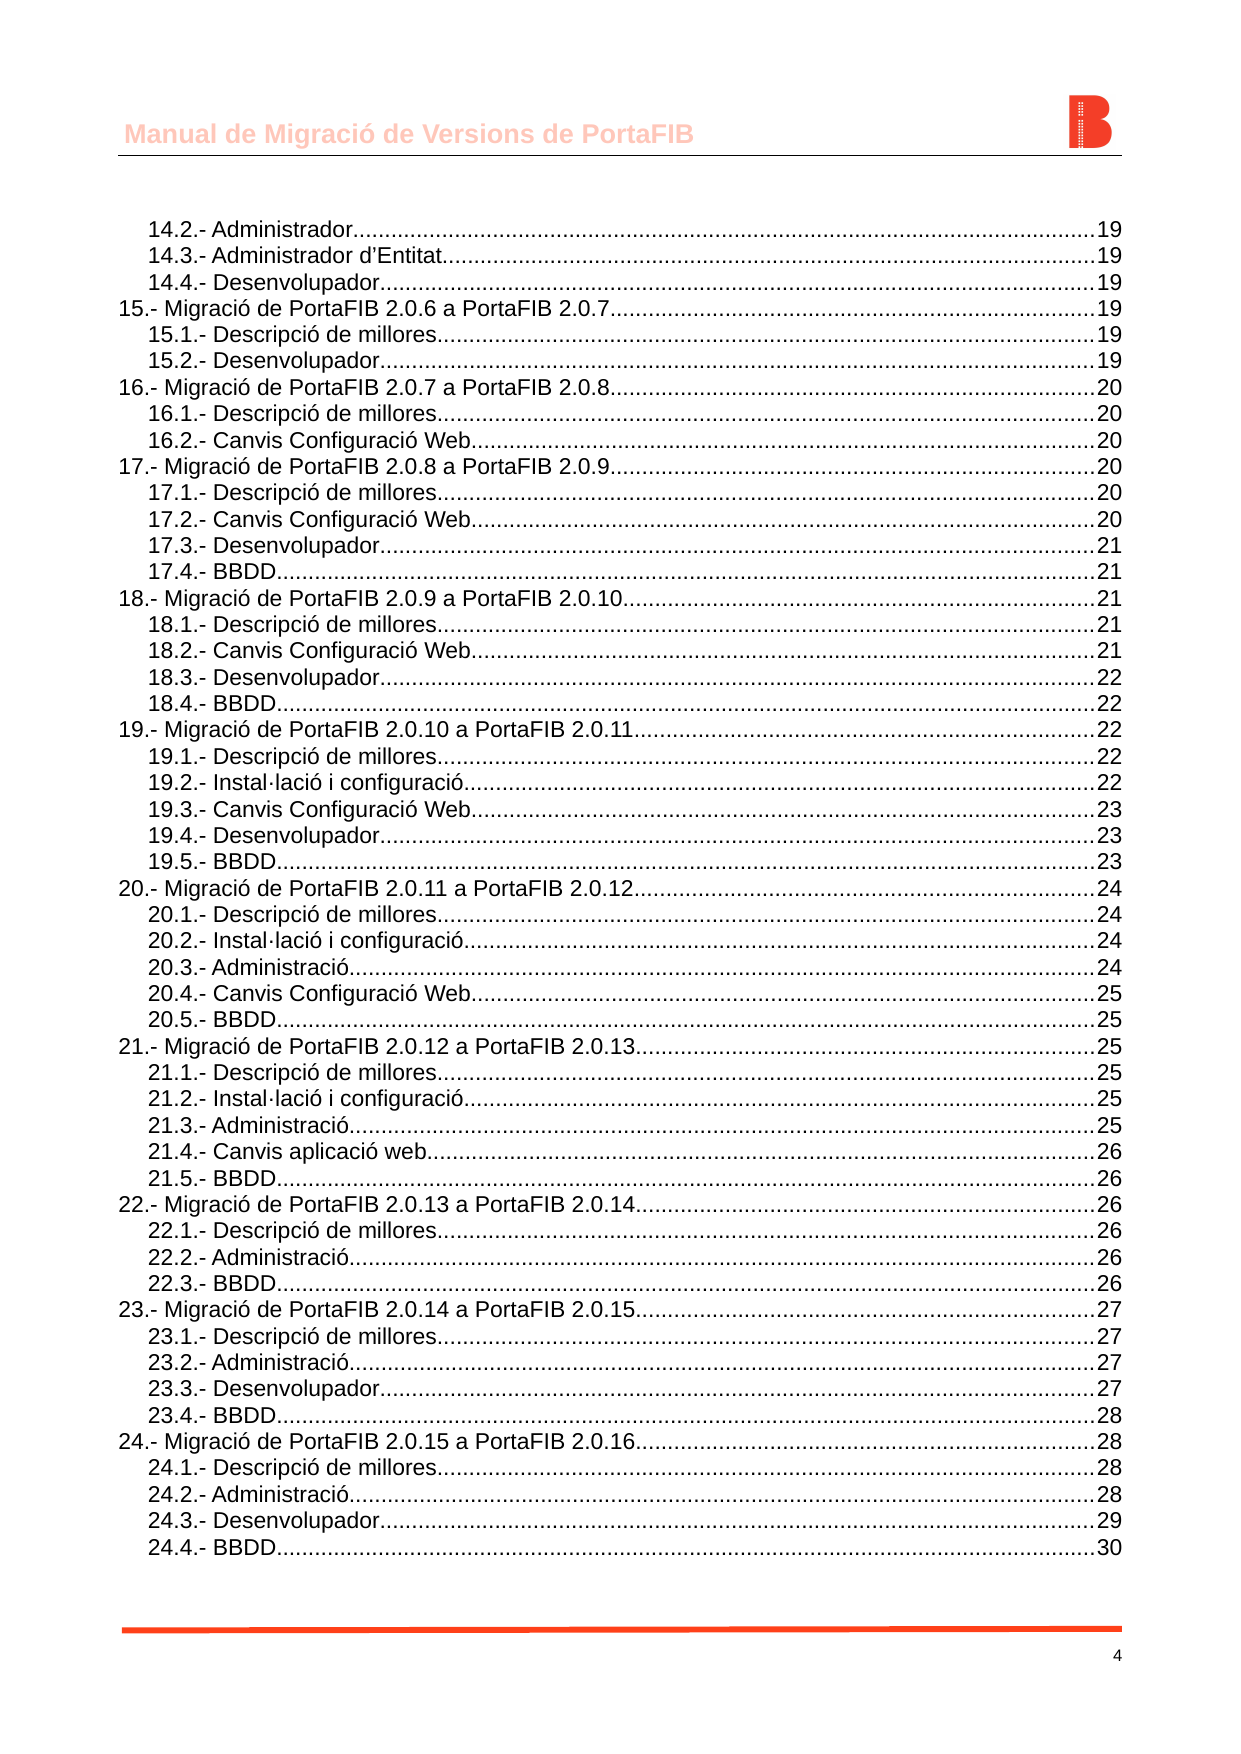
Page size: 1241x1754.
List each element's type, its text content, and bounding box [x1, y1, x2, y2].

text 17.- Migració de PortaFIB 2.0.8 a PortaFIB 2.0.9 20 [118, 453, 1122, 479]
text 18.3.- Desenvolupador 22 [148, 664, 1122, 690]
text 24.1.- Descripció de millores 28 [148, 1454, 1122, 1481]
picture [1063, 94, 1117, 150]
text 22.3.- BBDD 26 [148, 1270, 1122, 1296]
text 17.1.- Descripció de millores 20 [148, 479, 1122, 506]
text 20.5.- BBDD 25 [148, 1006, 1122, 1033]
text 15.1.- Descripció de millores 19 [148, 321, 1122, 347]
text 15.2.- Desenvolupador 19 [148, 347, 1122, 374]
text 20.- Migració de PortaFIB 2.0.11 a PortaFIB 2.0.12 24 [118, 874, 1122, 901]
text 24.4.- BBDD 30 [148, 1533, 1122, 1560]
text 22.- Migració de PortaFIB 2.0.13 a PortaFIB 2.0.14 26 [118, 1191, 1122, 1217]
text 21.3.- Administració 25 [148, 1112, 1122, 1138]
text 23.4.- BBDD 28 [148, 1402, 1122, 1428]
text 14.2.- Administrador 19 [148, 216, 1122, 242]
text 17.4.- BBDD 21 [148, 558, 1122, 585]
text 15.- Migració de PortaFIB 2.0.6 a PortaFIB 2.0.7 19 [118, 295, 1122, 321]
text 21.- Migració de PortaFIB 2.0.12 a PortaFIB 2.0.13 25 [118, 1033, 1122, 1059]
text 18.2.- Canvis Configuració Web 21 [148, 637, 1122, 664]
text 24.- Migració de PortaFIB 2.0.15 a PortaFIB 2.0.16 28 [118, 1428, 1122, 1454]
text 19.5.- BBDD 23 [148, 848, 1122, 874]
text 24.3.- Desenvolupador 29 [148, 1507, 1122, 1533]
text 19.3.- Canvis Configuració Web 23 [148, 796, 1122, 822]
text 21.4.- Canvis aplicació web 26 [148, 1138, 1122, 1164]
text 20.3.- Administració 24 [148, 954, 1122, 980]
text 19.4.- Desenvolupador 23 [148, 822, 1122, 848]
text 19.- Migració de PortaFIB 2.0.10 a PortaFIB 2.0.11 22 [118, 716, 1122, 743]
text 14.3.- Administrador d’Entitat 19 [148, 242, 1122, 268]
text 16.- Migració de PortaFIB 2.0.7 a PortaFIB 2.0.8 20 [118, 374, 1122, 400]
text 21.2.- Instal·lació i configuració 25 [148, 1085, 1122, 1112]
text 16.1.- Descripció de millores 20 [148, 400, 1122, 427]
text 23.1.- Descripció de millores 27 [148, 1323, 1122, 1349]
text 18.4.- BBDD 22 [148, 690, 1122, 716]
text 21.1.- Descripció de millores 25 [148, 1059, 1122, 1085]
text 22.2.- Administració 26 [148, 1243, 1122, 1270]
text 20.1.- Descripció de millores 24 [148, 901, 1122, 927]
text 16.2.- Canvis Configuració Web 20 [148, 427, 1122, 453]
text 23.3.- Desenvolupador 27 [148, 1375, 1122, 1402]
text 20.4.- Canvis Configuració Web 25 [148, 980, 1122, 1006]
text 19.1.- Descripció de millores 22 [148, 743, 1122, 769]
text 22.1.- Descripció de millores 26 [148, 1217, 1122, 1243]
text 20.2.- Instal·lació i configuració 24 [148, 927, 1122, 954]
text 23.2.- Administració 27 [148, 1349, 1122, 1375]
text 18.- Migració de PortaFIB 2.0.9 a PortaFIB 2.0.10 21 [118, 585, 1122, 611]
text 19.2.- Instal·lació i configuració 22 [148, 769, 1122, 796]
text 24.2.- Administració 28 [148, 1481, 1122, 1507]
text 23.- Migració de PortaFIB 2.0.14 a PortaFIB 2.0.15 27 [118, 1296, 1122, 1323]
text 17.3.- Desenvolupador 21 [148, 532, 1122, 558]
text 21.5.- BBDD 26 [148, 1164, 1122, 1191]
text 14.4.- Desenvolupador 19 [148, 268, 1122, 295]
text 17.2.- Canvis Configuració Web 20 [148, 506, 1122, 532]
text 18.1.- Descripció de millores 21 [148, 611, 1122, 637]
